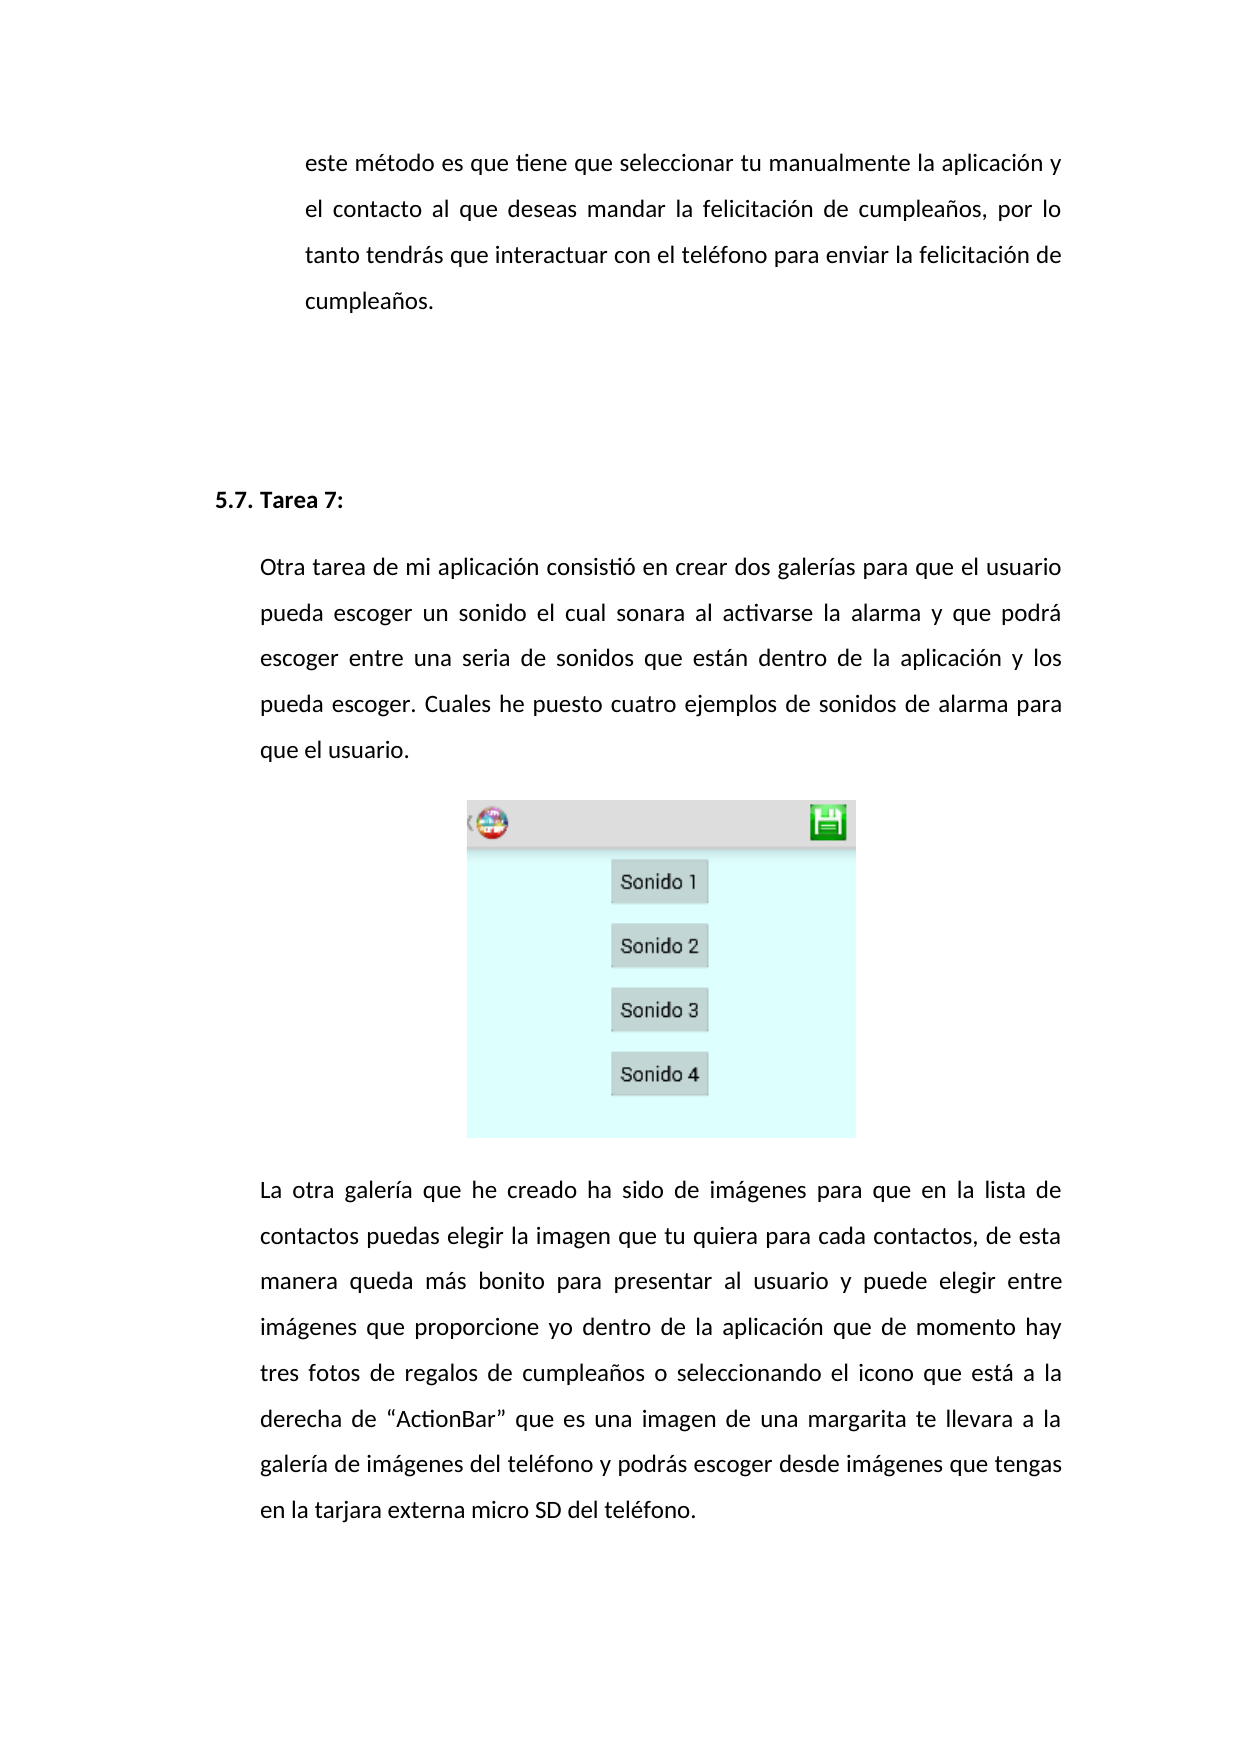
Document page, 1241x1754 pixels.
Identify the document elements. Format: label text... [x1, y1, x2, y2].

text Otra tarea de mi aplicación consistió en crear dos galerías para que el usuario pueda escoger un sonido el cual sonara al activarse la alarma y que podrá escoger entre una seria de sonidos que están dentro de la aplicación y los pueda escoger. Cuales he puesto cuatro ejemplos de sonidos de alarma para que el usuario. [260, 551, 1063, 764]
list este método es que tiene que seleccionar tu manualmente la aplicación y el contacto al que deseas mandar la felicitación de cumpleaños, por lo tanto tendrás que interactuar con el teléfono para enviar la felicitación de cumpleaños. [252, 148, 1063, 315]
list Tarea 7: [215, 484, 1063, 515]
text La otra galería que he creado ha sido de imágenes para que en la lista de contactos puedas elegir la imagen que tu quiera para cada contactos, de esta manera queda más bonito para presentar al usuario y puede elegir entre imágenes que proporcione yo dentro de la aplicación que de momento hay tres fotos de regalos de cumpleaños o seleccionando el icono que está a la derecha de “ActionBar” que es una imagen de una margarita te llevara a la galería de imágenes del teléfono y podrás escoger desde imágenes que tengas en la tarjara externa micro SD del teléfono. [260, 1174, 1063, 1525]
